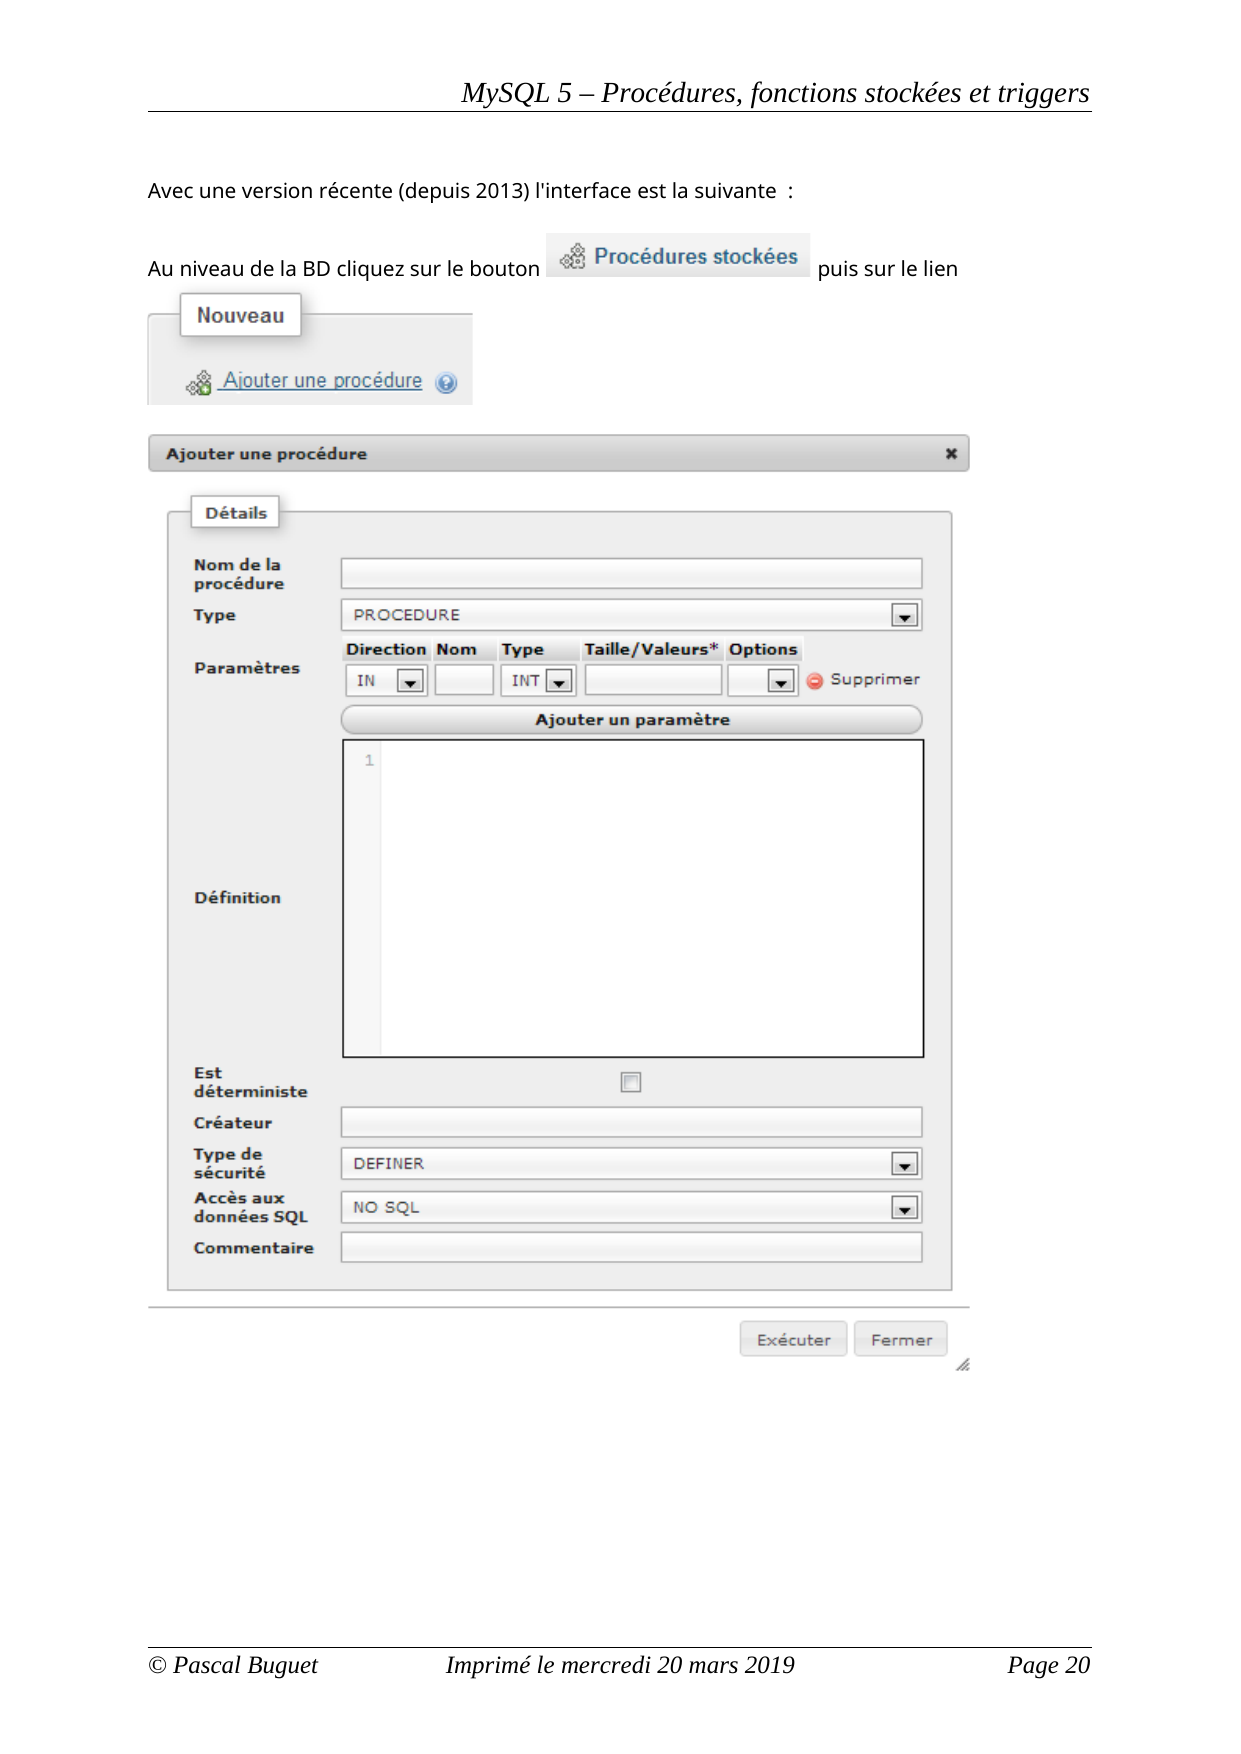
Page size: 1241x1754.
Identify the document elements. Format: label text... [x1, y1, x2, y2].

picture [546, 233, 812, 277]
text Avec une version récente (depuis 2013) l'interface est la suivante : [148, 176, 1092, 204]
text Au niveau de la BD cliquez sur le bouton puis sur le lien [148, 233, 1092, 283]
picture [147, 282, 473, 405]
picture [147, 433, 970, 1374]
